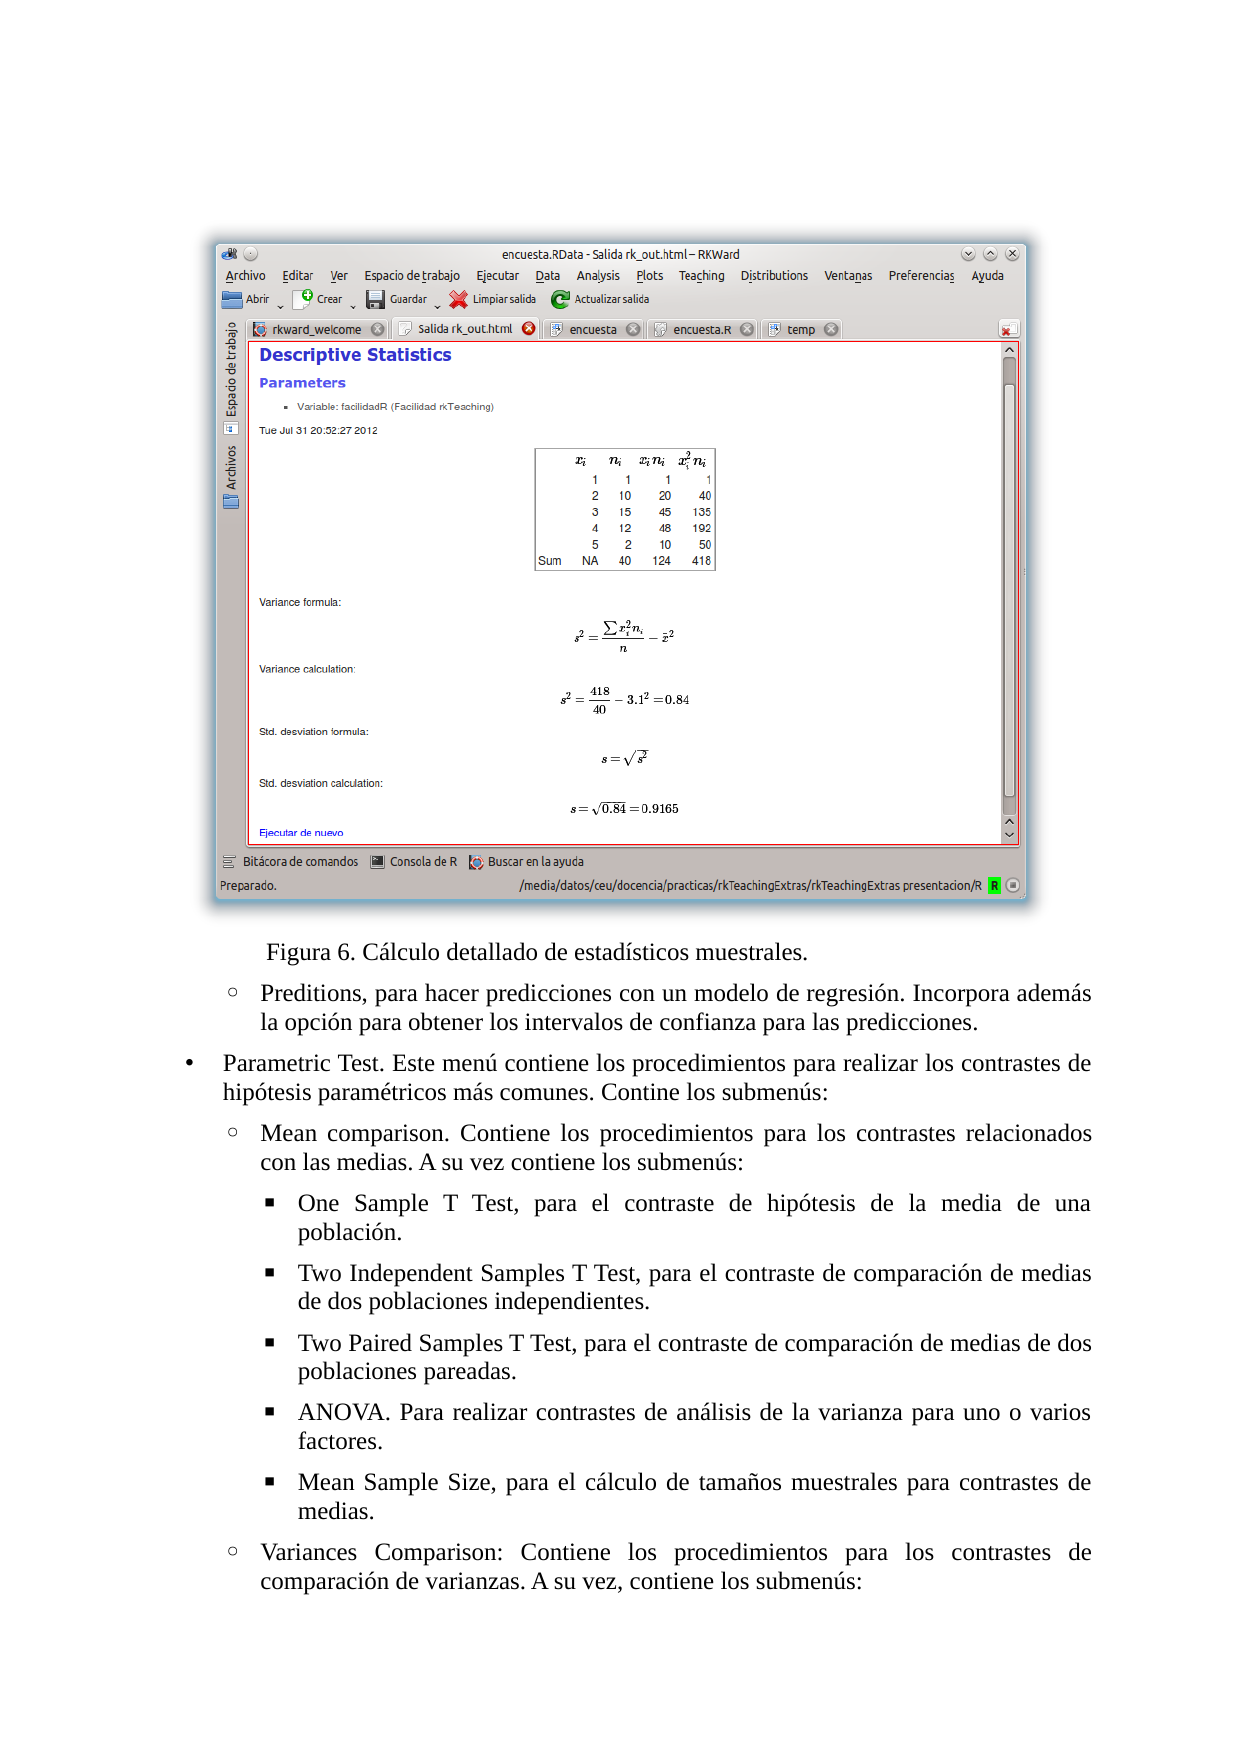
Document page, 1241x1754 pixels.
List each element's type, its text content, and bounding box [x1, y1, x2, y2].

text Figura 6. Cálculo detallado de estadísticos muestrales. [266, 937, 974, 966]
list Mean Sample Size, para el cálculo de tamaños muestrales para contrastes de medias. [260, 1467, 1093, 1525]
list Two Independent Samples T Test, para el contraste de comparación de medias de dos poblaciones independientes. [260, 1258, 1093, 1315]
list Mean comparison. Contiene los procedimientos para los contrastes relacionados con las medias. A su vez contiene los submenús: [223, 1118, 1093, 1175]
list Parametric Test. Este menú contiene los procedimientos para realizar los contrastes de hipótesis paramétricos más comunes. Contine los submenús: [185, 1048, 1093, 1106]
picture [177, 205, 1063, 937]
list Preditions, para hacer predicciones con un modelo de regresión. Incorpora además la opción para obtener los intervalos de confianza para las predicciones. [223, 978, 1093, 1036]
list Two Paired Samples T Test, para el contraste de comparación de medias de dos poblaciones pareadas. [260, 1328, 1093, 1385]
list Variances Comparison: Contiene los procedimientos para los contrastes de comparación de varianzas. A su vez, contiene los submenús: [223, 1537, 1093, 1595]
list ANOVA. Para realizar contrastes de análisis de la varianza para uno o varios factores. [260, 1397, 1093, 1455]
list One Sample T Test, para el contraste de hipótesis de la media de una población. [260, 1188, 1093, 1245]
